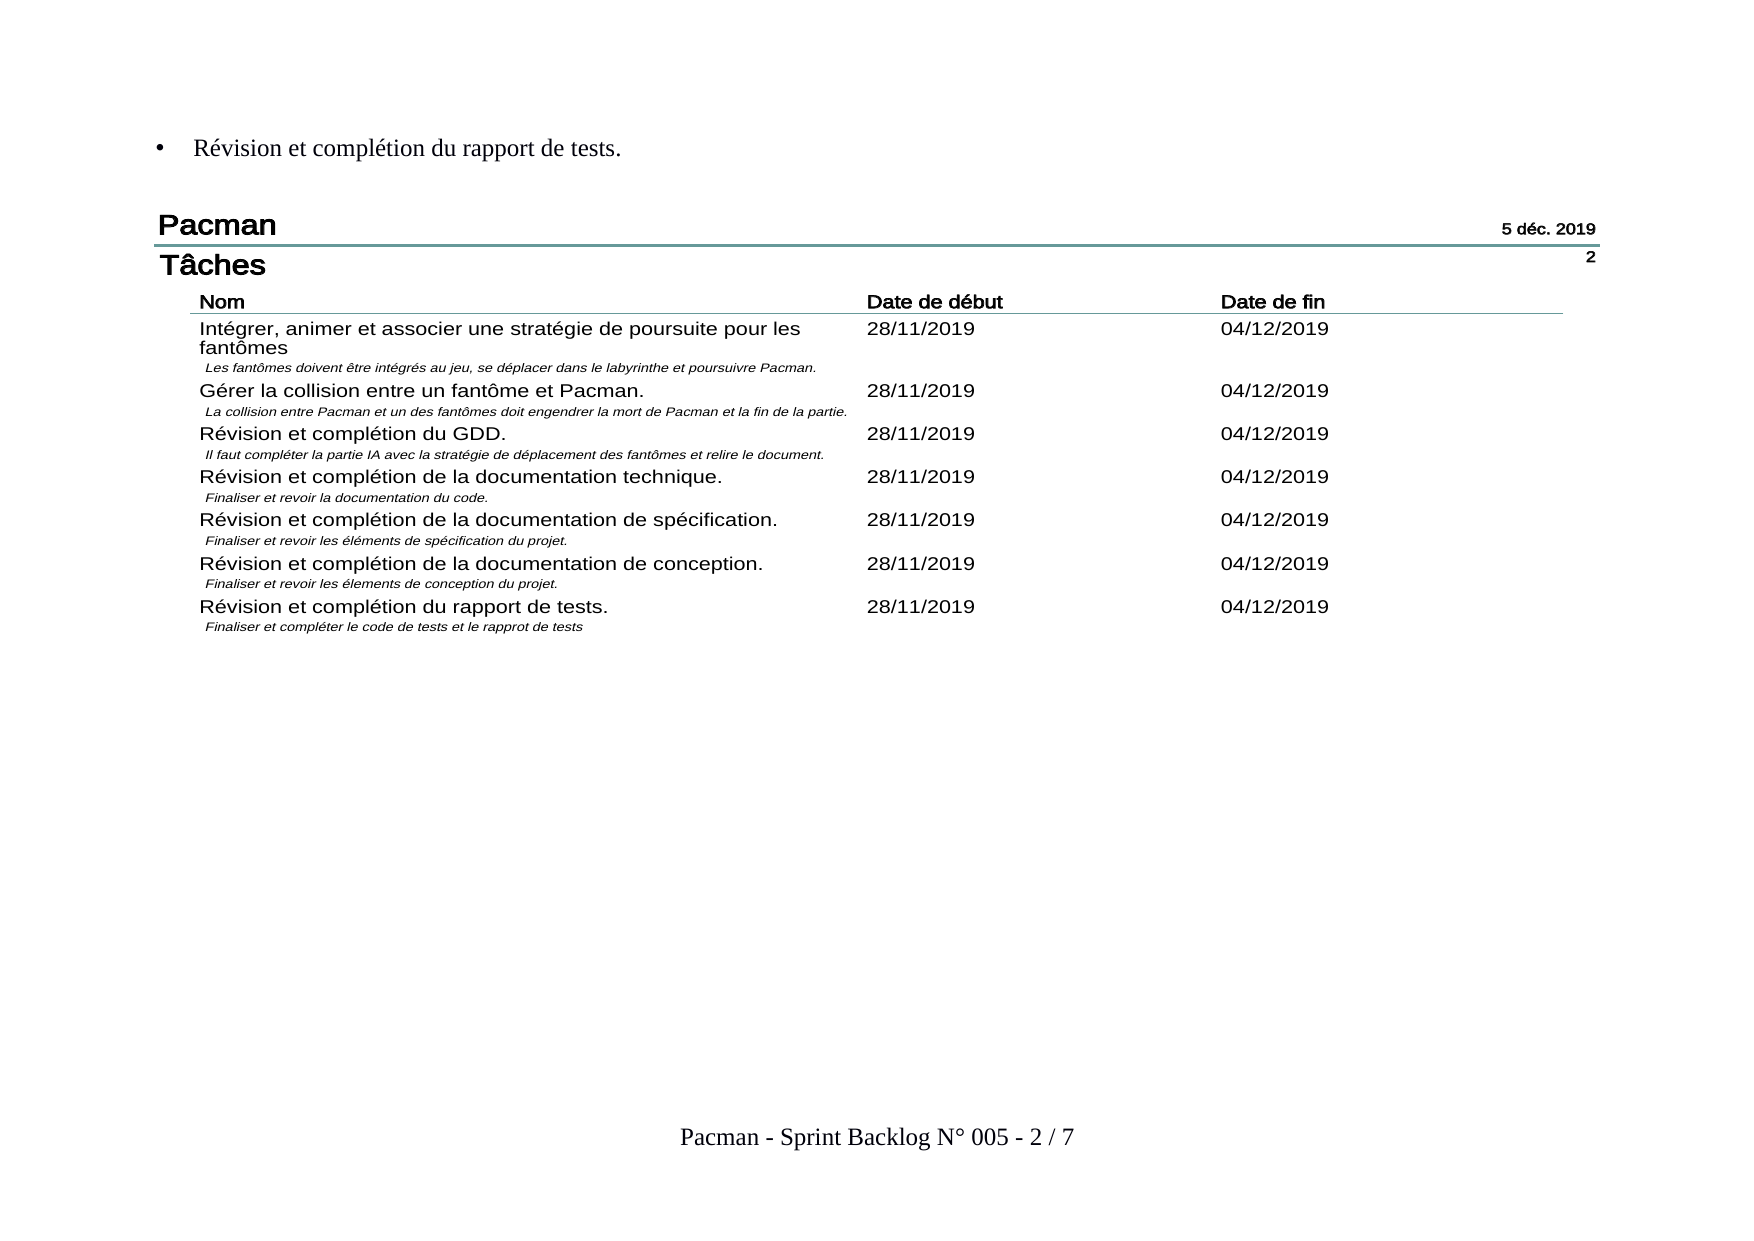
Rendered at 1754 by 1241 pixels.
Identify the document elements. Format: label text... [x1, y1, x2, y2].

list Révision et complétion du rapport de tests. [156, 133, 1636, 162]
